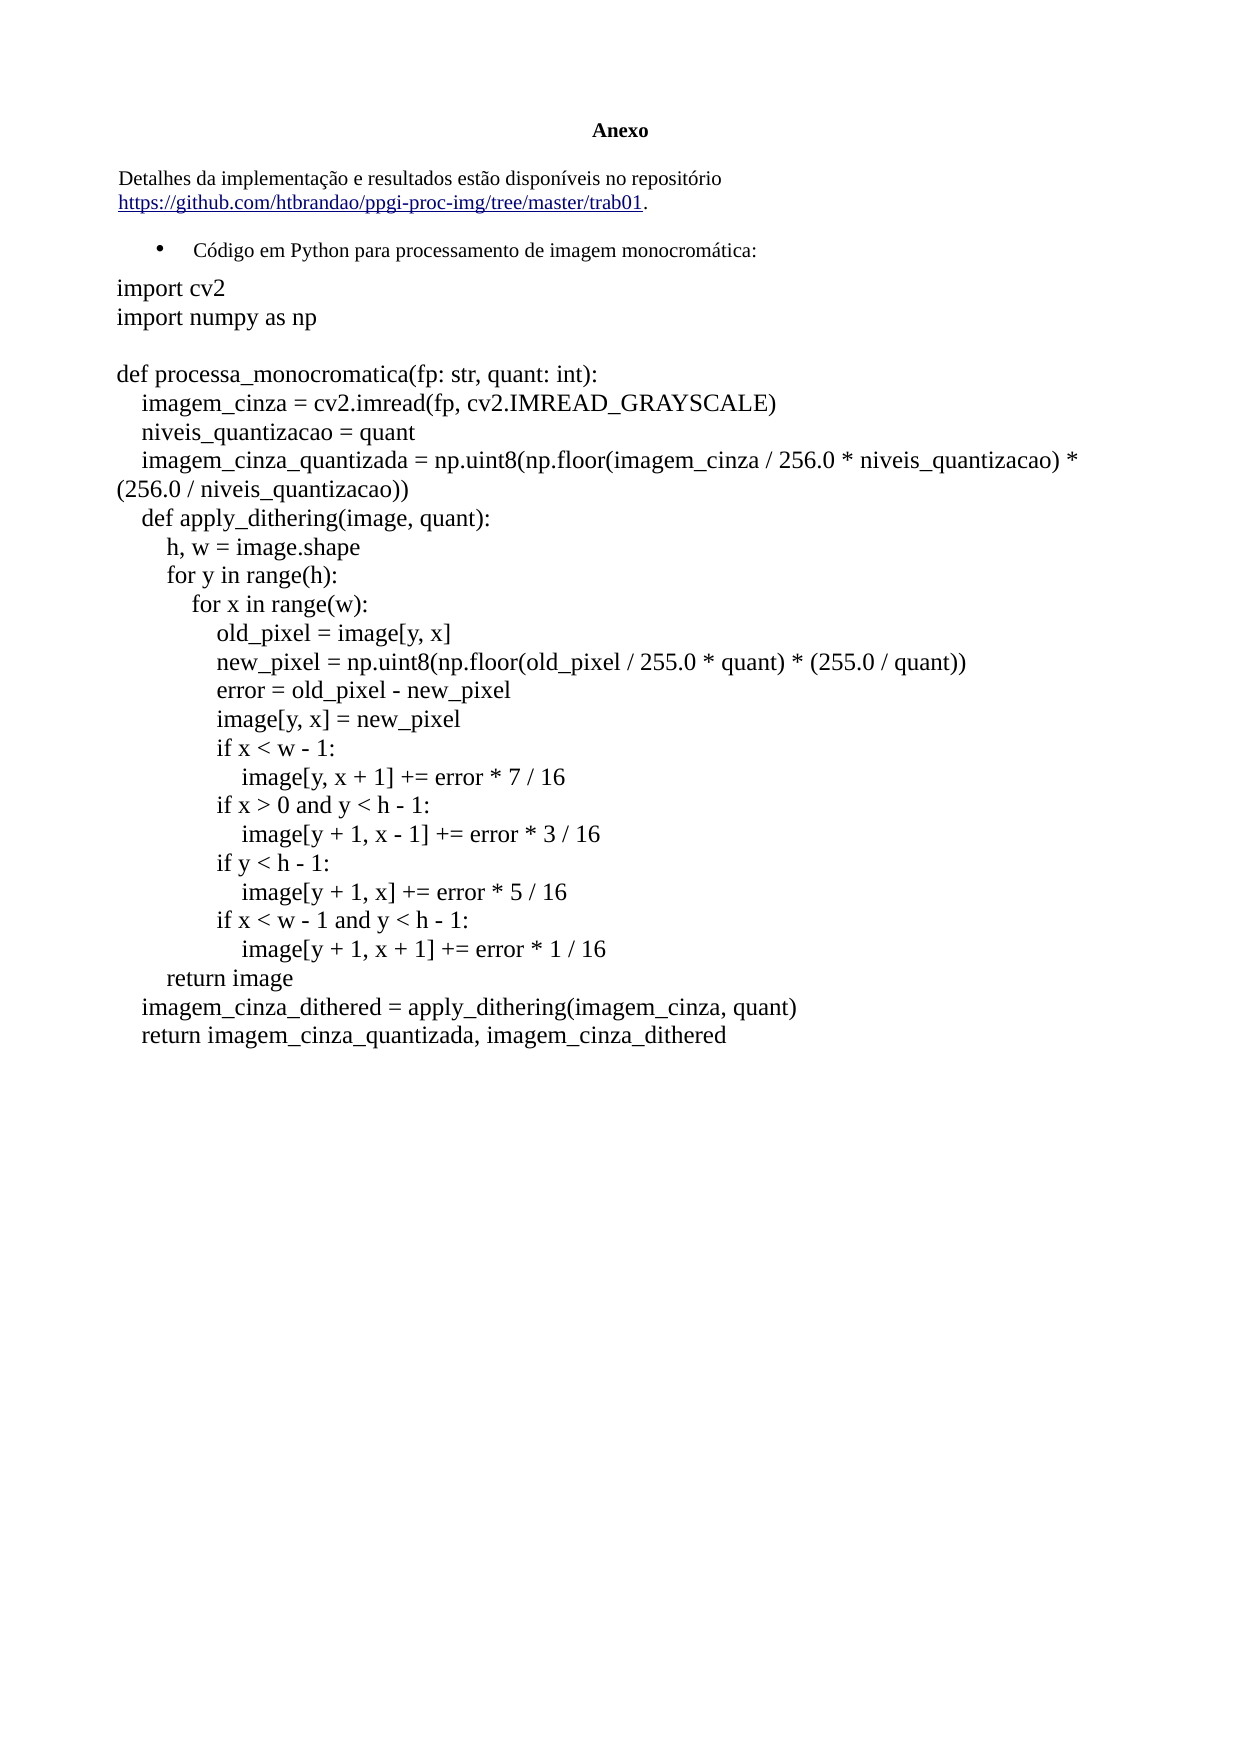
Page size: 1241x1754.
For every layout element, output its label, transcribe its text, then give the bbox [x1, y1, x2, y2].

list Código em Python para processamento de imagem monocromática: [156, 238, 1122, 263]
text Detalhes da implementação e resultados estão disponíveis no repositório https://github.com/htbrandao/ppgi-proc-img/tree/master/trab01. [118, 166, 1122, 214]
text Anexo [118, 118, 1122, 142]
